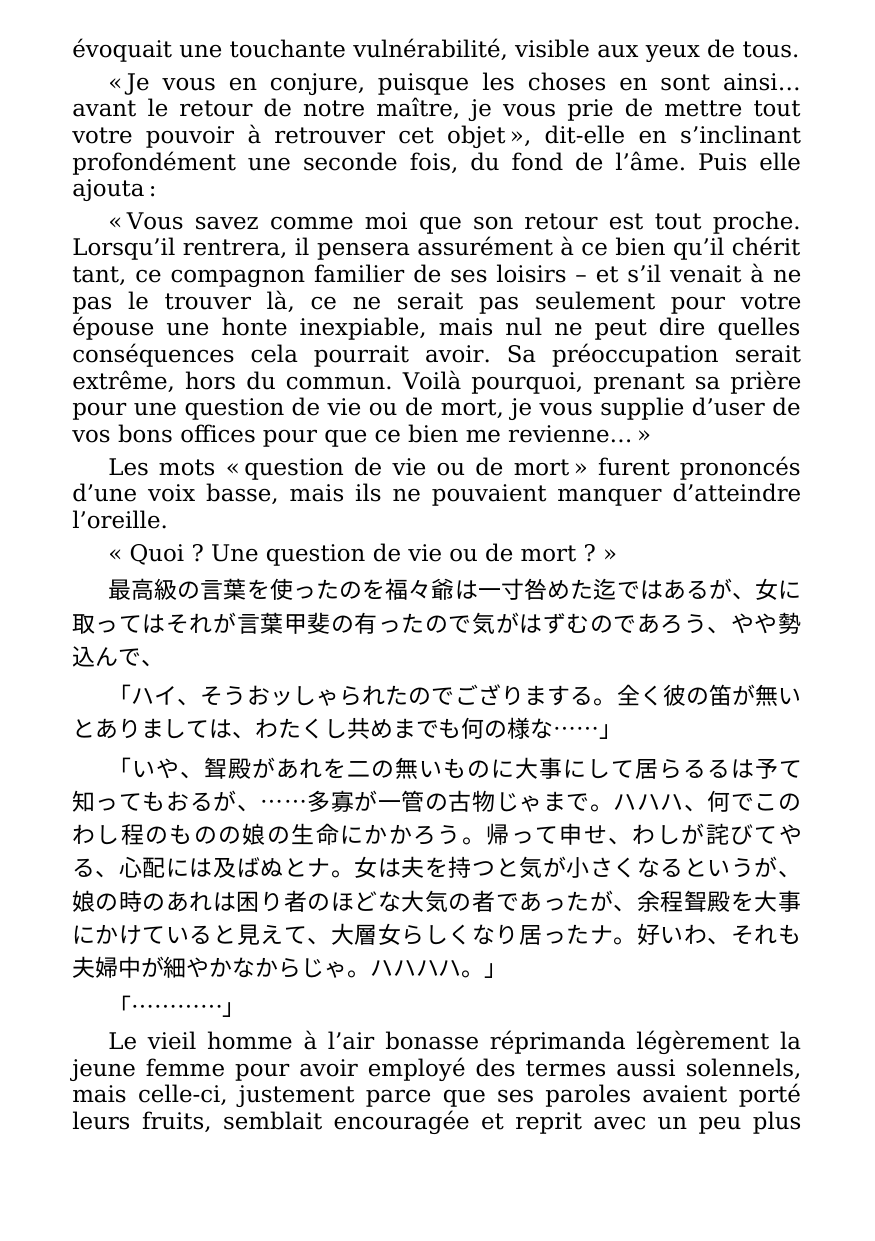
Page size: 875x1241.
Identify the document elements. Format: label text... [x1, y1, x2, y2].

text 「いや、聟殿があれを二の無いものに大事にして居らるるは予て知ってもおるが、……多寡が一管の古物じゃまで。ハハハ、何でこのわし程のものの娘の生命にかかろう。帰って申せ、わしが詫びてやる、心配には及ばぬとナ。女は夫を持つと気が小さくなるというが、娘の時のあれは困り者のほどな大気の者であったが、余程聟殿を大事にかけていると見えて、大層女らしくなり居ったナ。好いわ、それも夫婦中が細やかなからじゃ。ハハハハ。」 [72, 750, 802, 983]
text « Quoi ? Une question de vie ou de mort ? » [72, 540, 802, 566]
text évoquait une touchante vulnérabilité, visible aux yeux de tous. [72, 36, 802, 63]
text 最高級の言葉を使ったのを福々爺は一寸咎めた迄ではあるが、女に取ってはそれが言葉甲斐の有ったので気がはずむのであろう、やや勢込んで、 [72, 572, 802, 672]
text Le vieil homme à l’air bonasse réprimanda légèrement la jeune femme pour avoir employé des termes aussi solennels, mais celle-ci, justement parce que ses paroles avaient porté leurs fruits, semblait encouragée et reprit avec un peu plus [72, 1028, 802, 1135]
text « Je vous en conjure, puisque les choses en sont ainsi… avant le retour de notre maître, je vous prie de mettre tout votre pouvoir à retrouver cet objet », dit-elle en s’inclinant profondément une seconde fois, du fond de l’âme. Puis elle ajouta : [72, 69, 802, 202]
text 「ハイ、そうおッしゃられたのでござりまする。全く彼の笛が無いとありましては、わたくし共めまでも何の様な……」 [72, 678, 802, 744]
text « Vous savez comme moi que son retour est tout proche. Lorsqu’il rentrera, il pensera assurément à ce bien qu’il chérit tant, ce compagnon familier de ses loisirs – et s’il venait à ne pas le trouver là, ce ne serait pas seulement pour votre épouse une honte inexpiable, mais nul ne peut dire quelles conséquences cela pourrait avoir. Sa préoccupation serait extrême, hors du commun. Voilà pourquoi, prenant sa prière pour une question de vie ou de mort, je vous supplie d’user de vos bons offices pour que ce bien me revienne… » [72, 208, 802, 448]
text 「…………」 [72, 989, 802, 1022]
text Les mots « question de vie ou de mort » furent prononcés d’une voix basse, mais ils ne pouvaient manquer d’atteindre l’oreille. [72, 454, 802, 534]
